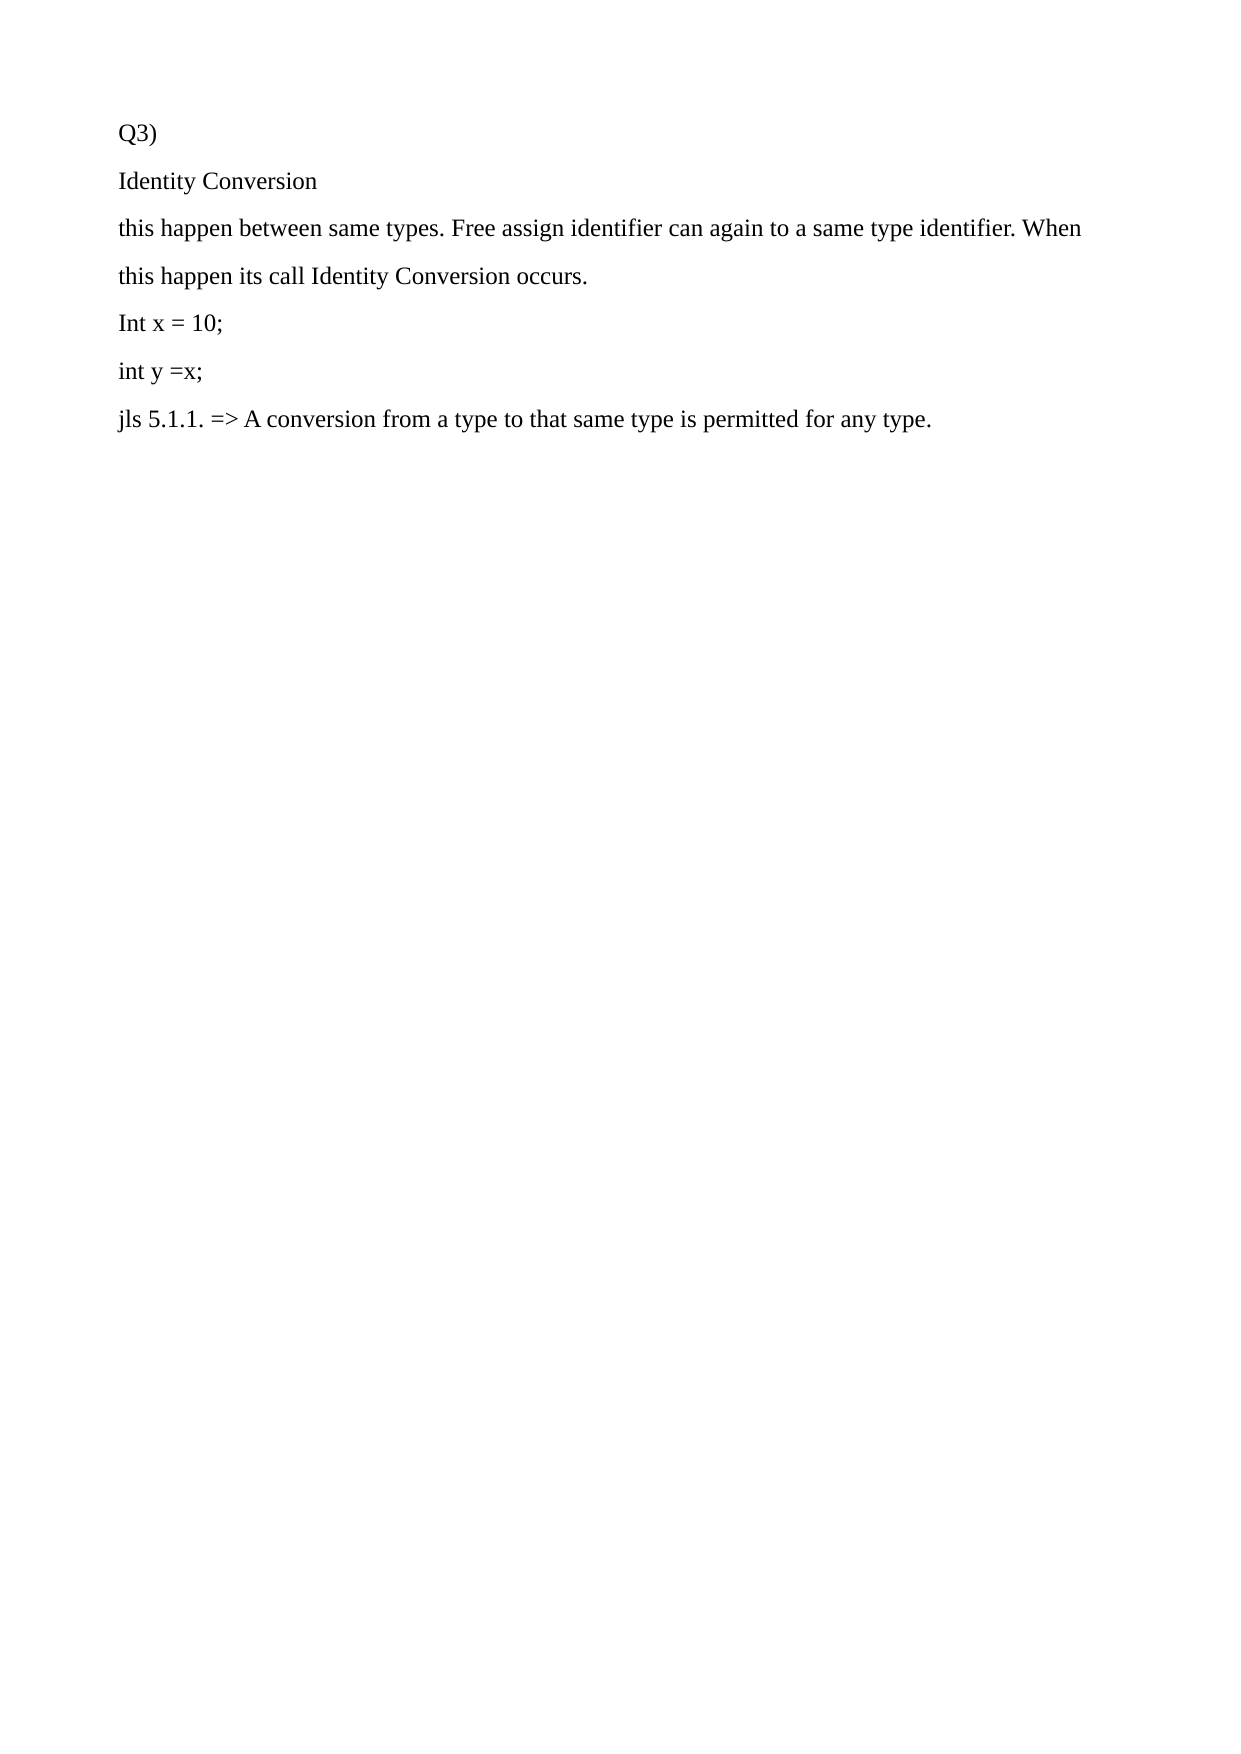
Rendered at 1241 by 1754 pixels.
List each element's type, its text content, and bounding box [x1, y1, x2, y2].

text int y =x; [118, 356, 1122, 385]
text Q3) [118, 118, 1122, 147]
text jls 5.1.1. => A conversion from a type to that same type is permitted for any type. [118, 404, 1122, 432]
text Identity Conversion [118, 166, 1122, 194]
text Int x = 10; [118, 308, 1122, 337]
text this happen between same types. Free assign identifier can again to a same type identifier. When [118, 213, 1122, 242]
text this happen its call Identity Conversion occurs. [118, 261, 1122, 290]
